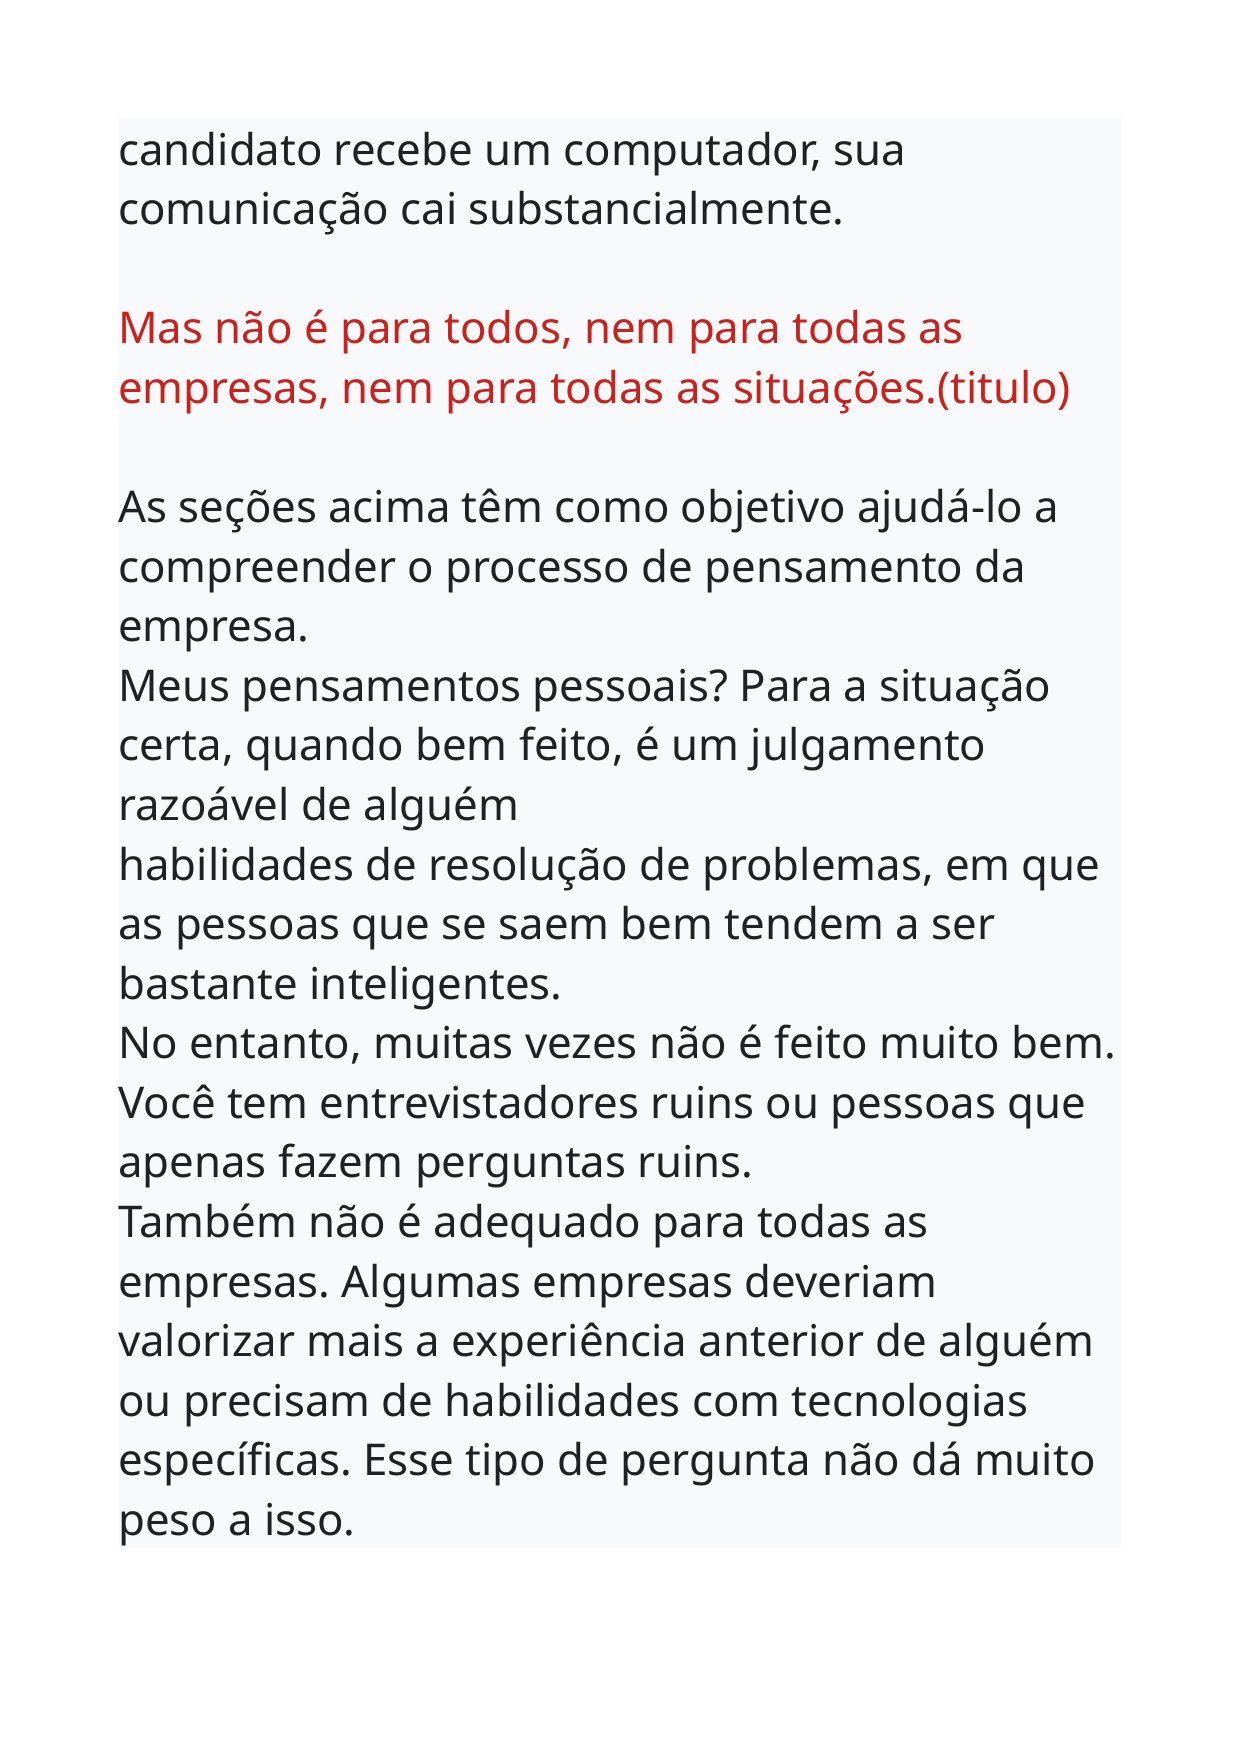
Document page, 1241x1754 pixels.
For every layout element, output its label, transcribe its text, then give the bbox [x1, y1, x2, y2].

text Mas não é para todos, nem para todas as empresas, nem para todas as situações.(titulo) [118, 297, 1122, 416]
text No entanto, muitas vezes não é feito muito bem. Você tem entrevistadores ruins ou pessoas que apenas fazem perguntas ruins. [118, 1012, 1122, 1191]
text habilidades de resolução de problemas, em que as pessoas que se saem bem tendem a ser bastante inteligentes. [118, 833, 1122, 1012]
text As seções acima têm como objetivo ajudá-lo a compreender o processo de pensamento da empresa. [118, 476, 1122, 654]
text Também não é adequado para todas as empresas. Algumas empresas deveriam valorizar mais a experiência anterior de alguém [118, 1191, 1122, 1369]
text Meus pensamentos pessoais? Para a situação certa, quando bem feito, é um julgamento razoável de alguém [118, 654, 1122, 833]
text ou precisam de habilidades com tecnologias específicas. Esse tipo de pergunta não dá muito peso a isso. [118, 1369, 1122, 1548]
text candidato recebe um computador, sua comunicação cai substancialmente. [118, 118, 1122, 237]
